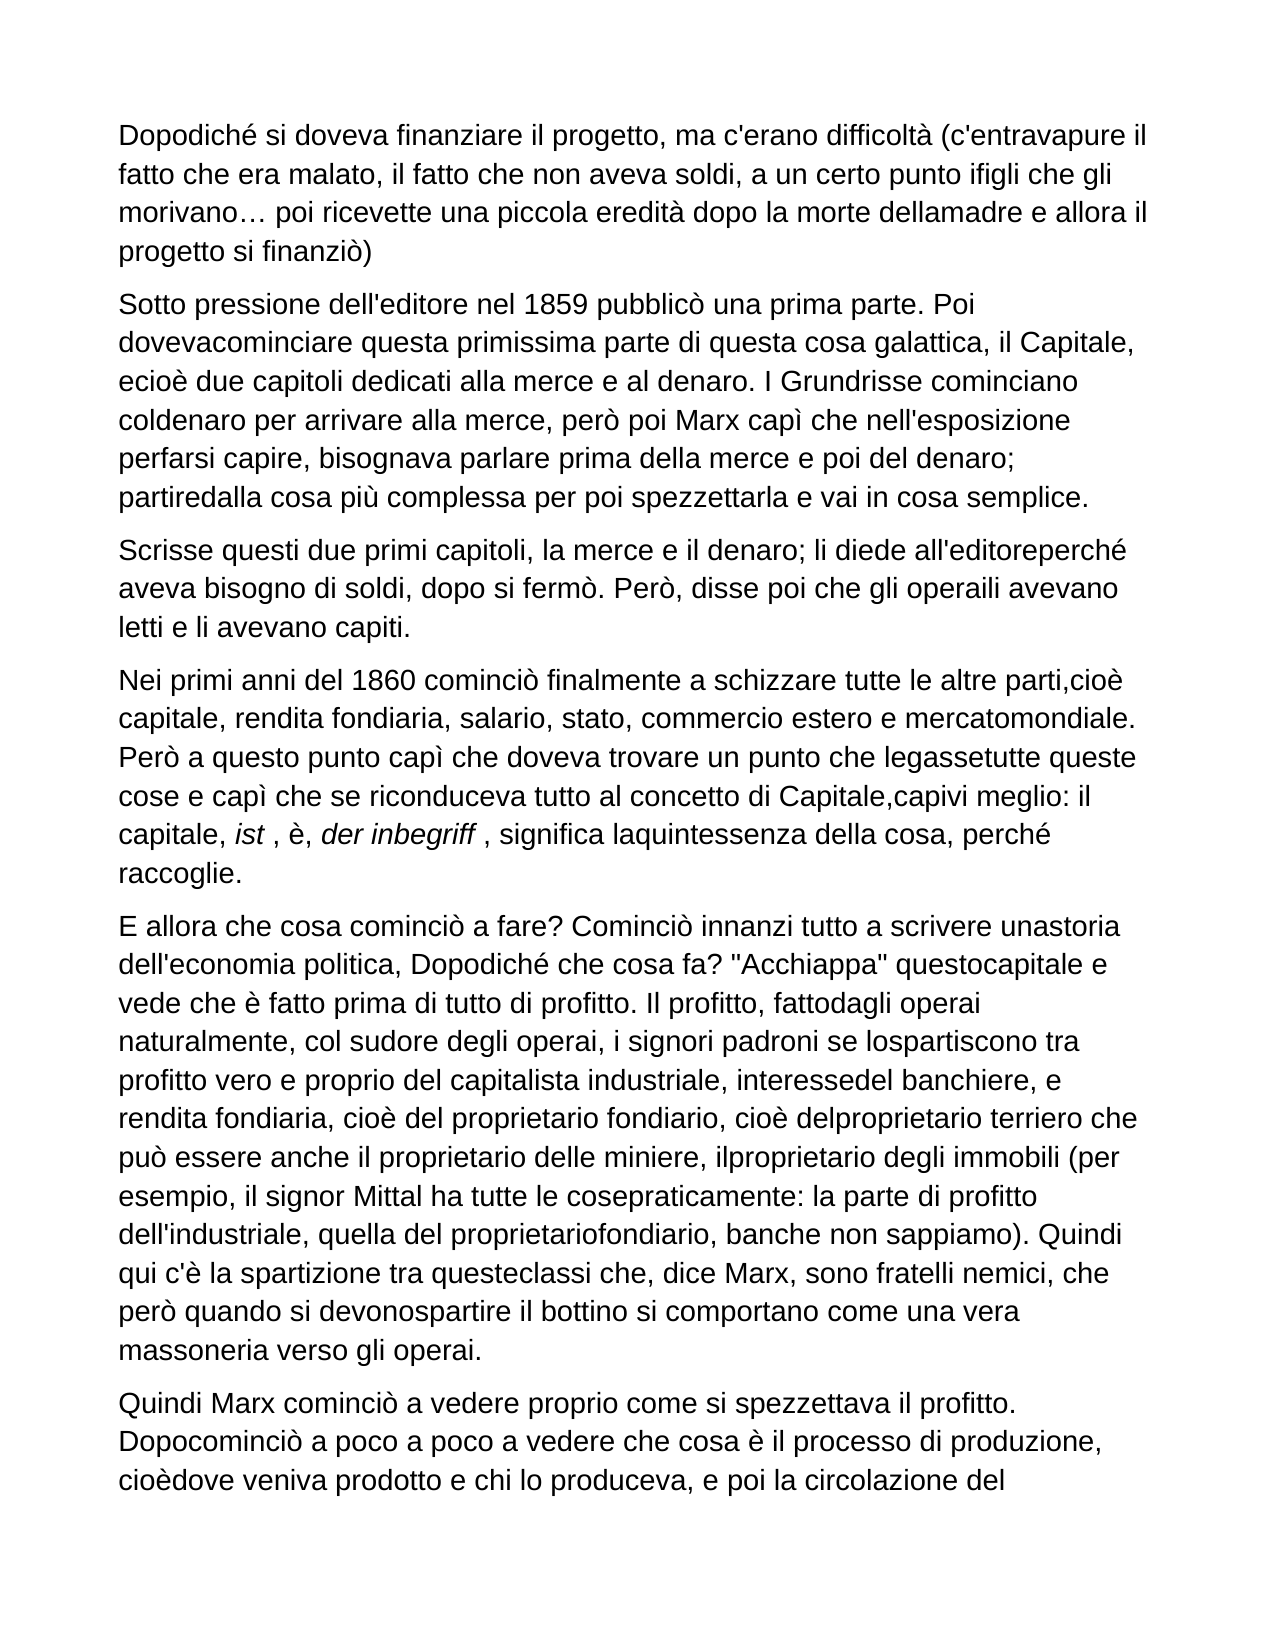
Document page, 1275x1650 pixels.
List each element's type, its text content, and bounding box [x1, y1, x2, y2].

text Scrisse questi due primi capitoli, la merce e il denaro; li diede all'editoreperché aveva bisogno di soldi, dopo si fermò. Però, disse poi che gli operaili avevano letti e li avevano capiti. [118, 533, 1157, 643]
text Dopodiché si doveva finanziare il progetto, ma c'erano difficoltà (c'entravapure il fatto che era malato, il fatto che non aveva soldi, a un certo punto ifigli che gli morivano… poi ricevette una piccola eredità dopo la morte dellamadre e allora il progetto si finanziò) [118, 118, 1157, 267]
text E allora che cosa cominciò a fare? Cominciò innanzi tutto a scrivere unastoria dell'economia politica, Dopodiché che cosa fa? "Acchiappa" questocapitale e vede che è fatto prima di tutto di profitto. Il profitto, fattodagli operai naturalmente, col sudore degli operai, i signori padroni se lospartiscono tra profitto vero e proprio del capitalista industriale, interessedel banchiere, e rendita fondiaria, cioè del proprietario fondiario, cioè delproprietario terriero che può essere anche il proprietario delle miniere, ilproprietario degli immobili (per esempio, il signor Mittal ha tutte le cosepraticamente: la parte di profitto dell'industriale, quella del proprietariofondiario, banche non sappiamo). Quindi qui c'è la spartizione tra questeclassi che, dice Marx, sono fratelli nemici, che però quando si devonospartire il bottino si comportano come una vera massoneria verso gli operai. [118, 909, 1157, 1366]
text Sotto pressione dell'editore nel 1859 pubblicò una prima parte. Poi dovevacominciare questa primissima parte di questa cosa galattica, il Capitale, ecioè due capitoli dedicati alla merce e al denaro. I Grundrisse cominciano coldenaro per arrivare alla merce, però poi Marx capì che nell'esposizione perfarsi capire, bisognava parlare prima della merce e poi del denaro; partiredalla cosa più complessa per poi spezzettarla e vai in cosa semplice. [118, 287, 1157, 513]
text Nei primi anni del 1860 cominciò finalmente a schizzare tutte le altre parti,cioè capitale, rendita fondiaria, salario, stato, commercio estero e mercatomondiale. Però a questo punto capì che doveva trovare un punto che legassetutte queste cose e capì che se riconduceva tutto al concetto di Capitale,capivi meglio: il capitale, ist , è, der inbegriff , significa laquintessenza della cosa, perché raccoglie. [118, 663, 1157, 889]
text Quindi Marx cominciò a vedere proprio come si spezzettava il profitto. Dopocominciò a poco a poco a vedere che cosa è il processo di produzione, cioèdove veniva prodotto e chi lo produceva, e poi la circolazione del [118, 1386, 1157, 1496]
